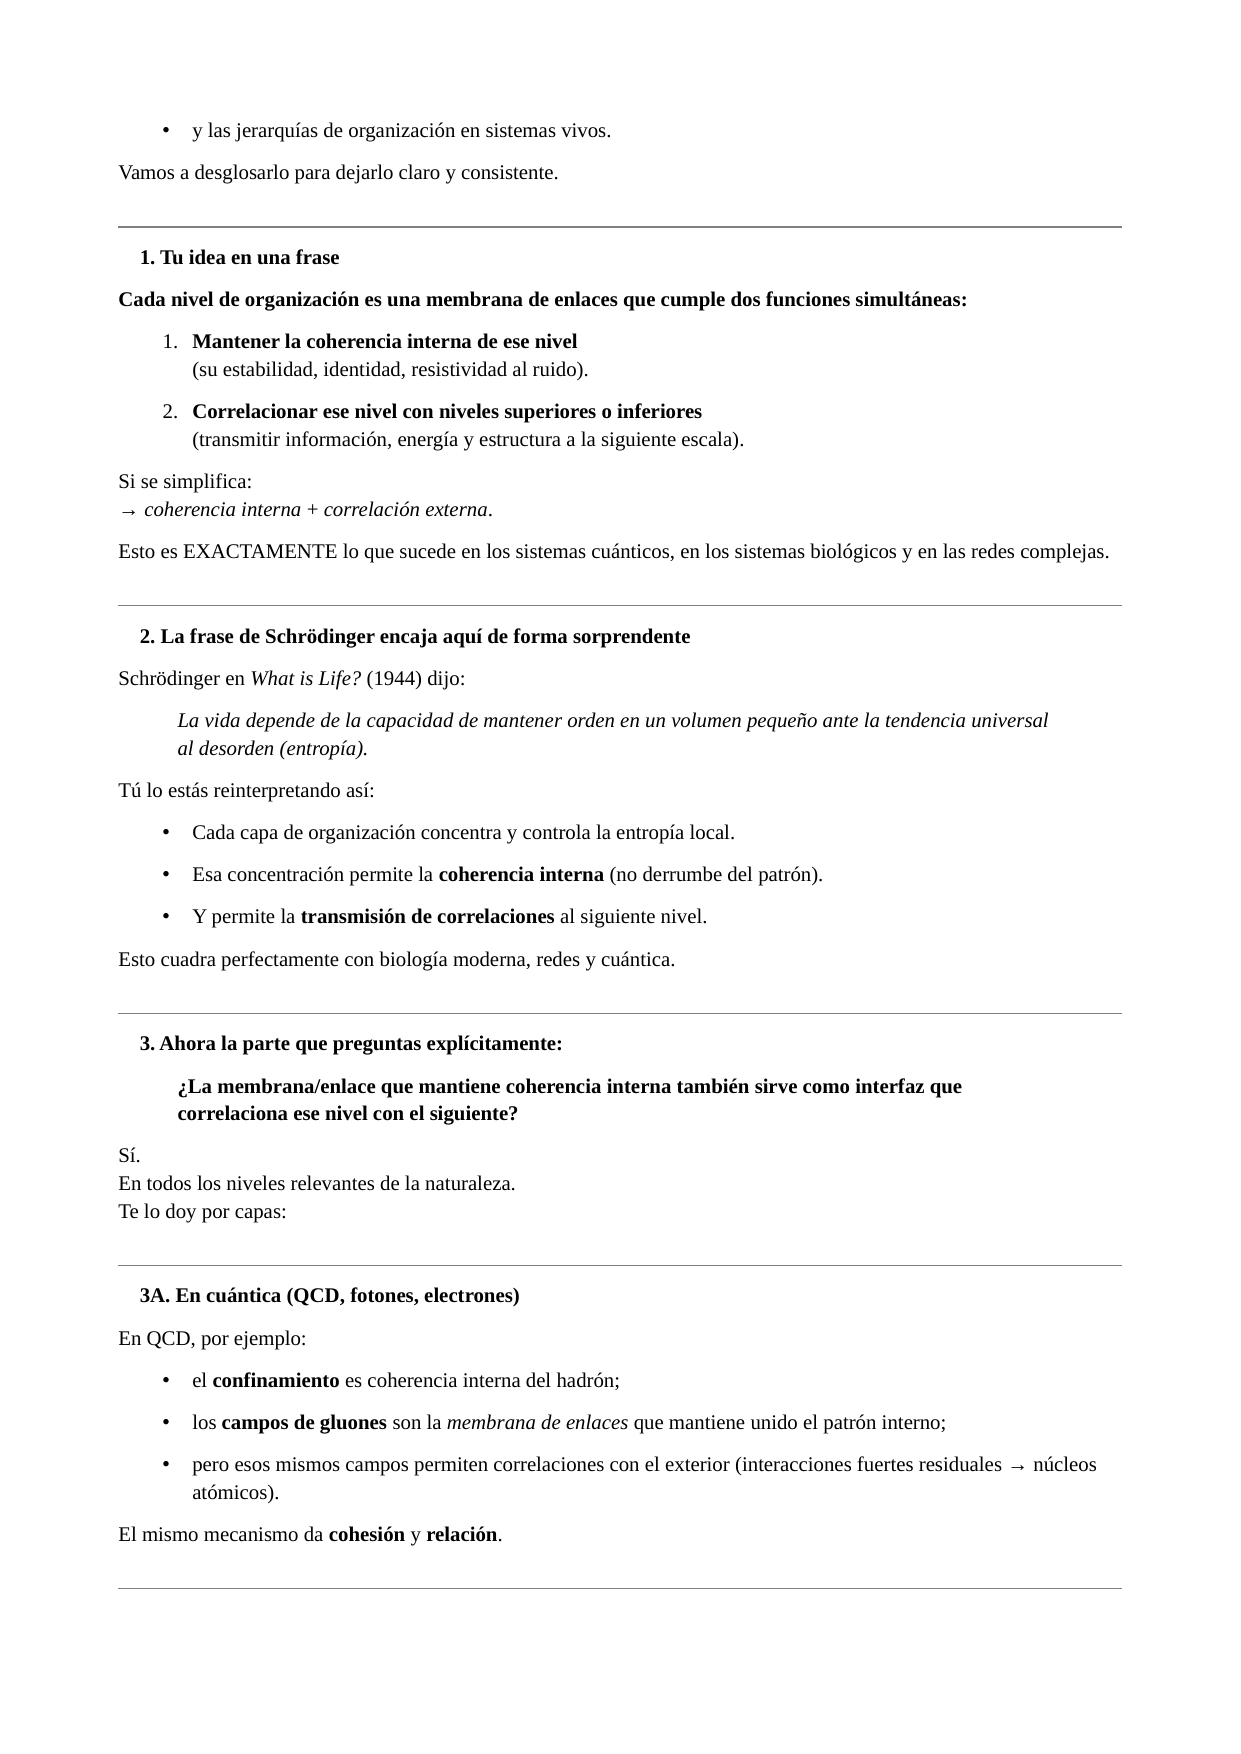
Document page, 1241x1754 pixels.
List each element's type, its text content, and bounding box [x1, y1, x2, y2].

list el confinamiento es coherencia interna del hadrón; [162, 1368, 1122, 1392]
text Sí. En todos los niveles relevantes de la naturaleza. Te lo doy por capas: [118, 1143, 1122, 1223]
list los campos de gluones son la membrana de enlaces que mantiene unido el patrón interno; [162, 1410, 1122, 1434]
list pero esos mismos campos permiten correlaciones con el exterior (interacciones fuertes residuales → núcleos atómicos). [162, 1452, 1122, 1504]
list Esa concentración permite la coherencia interna (no derrumbe del patrón). [162, 862, 1122, 886]
text Si se simplifica: → coherencia interna + correlación externa. [118, 469, 1122, 521]
text Schrödinger en What is Life? (1944) dijo: [118, 666, 1122, 690]
text La vida depende de la capacidad de mantener orden en un volumen pequeño ante la tendencia universal al desorden (entropía). [177, 708, 1063, 760]
text Vamos a desglosarlo para dejarlo claro y consistente. [118, 160, 1122, 184]
text Tú lo estás reinterpretando así: [118, 778, 1122, 802]
list Correlacionar ese nivel con niveles superiores o inferiores (transmitir información, energía y estructura a la siguiente escala). [162, 399, 1122, 451]
text Cada nivel de organización es una membrana de enlaces que cumple dos funciones simultáneas: [118, 287, 1122, 311]
list Mantener la coherencia interna de ese nivel (su estabilidad, identidad, resistividad al ruido). [162, 329, 1122, 381]
text Esto cuadra perfectamente con biología moderna, redes y cuántica. [118, 947, 1122, 971]
text El mismo mecanismo da cohesión y relación. [118, 1522, 1122, 1546]
subtitle 🔵 3. Ahora la parte que preguntas explícitamente: [118, 1031, 1122, 1055]
subtitle 🔵 1. Tu idea en una frase [118, 245, 1122, 269]
subtitle 🔶 3A. En cuántica (QCD, fotones, electrones) [118, 1283, 1122, 1307]
text Esto es EXACTAMENTE lo que sucede en los sistemas cuánticos, en los sistemas biológicos y en las redes complejas. [118, 539, 1122, 563]
list Y permite la transmisión de correlaciones al siguiente nivel. [162, 904, 1122, 928]
subtitle 🔵 2. La frase de Schrödinger encaja aquí de forma sorprendente [118, 624, 1122, 648]
text ¿La membrana/enlace que mantiene coherencia interna también sirve como interfaz que correlaciona ese nivel con el siguiente? [177, 1073, 1063, 1125]
text En QCD, por ejemplo: [118, 1326, 1122, 1349]
list Cada capa de organización concentra y controla la entropía local. [162, 820, 1122, 844]
list y las jerarquías de organización en sistemas vivos. [162, 118, 1122, 142]
